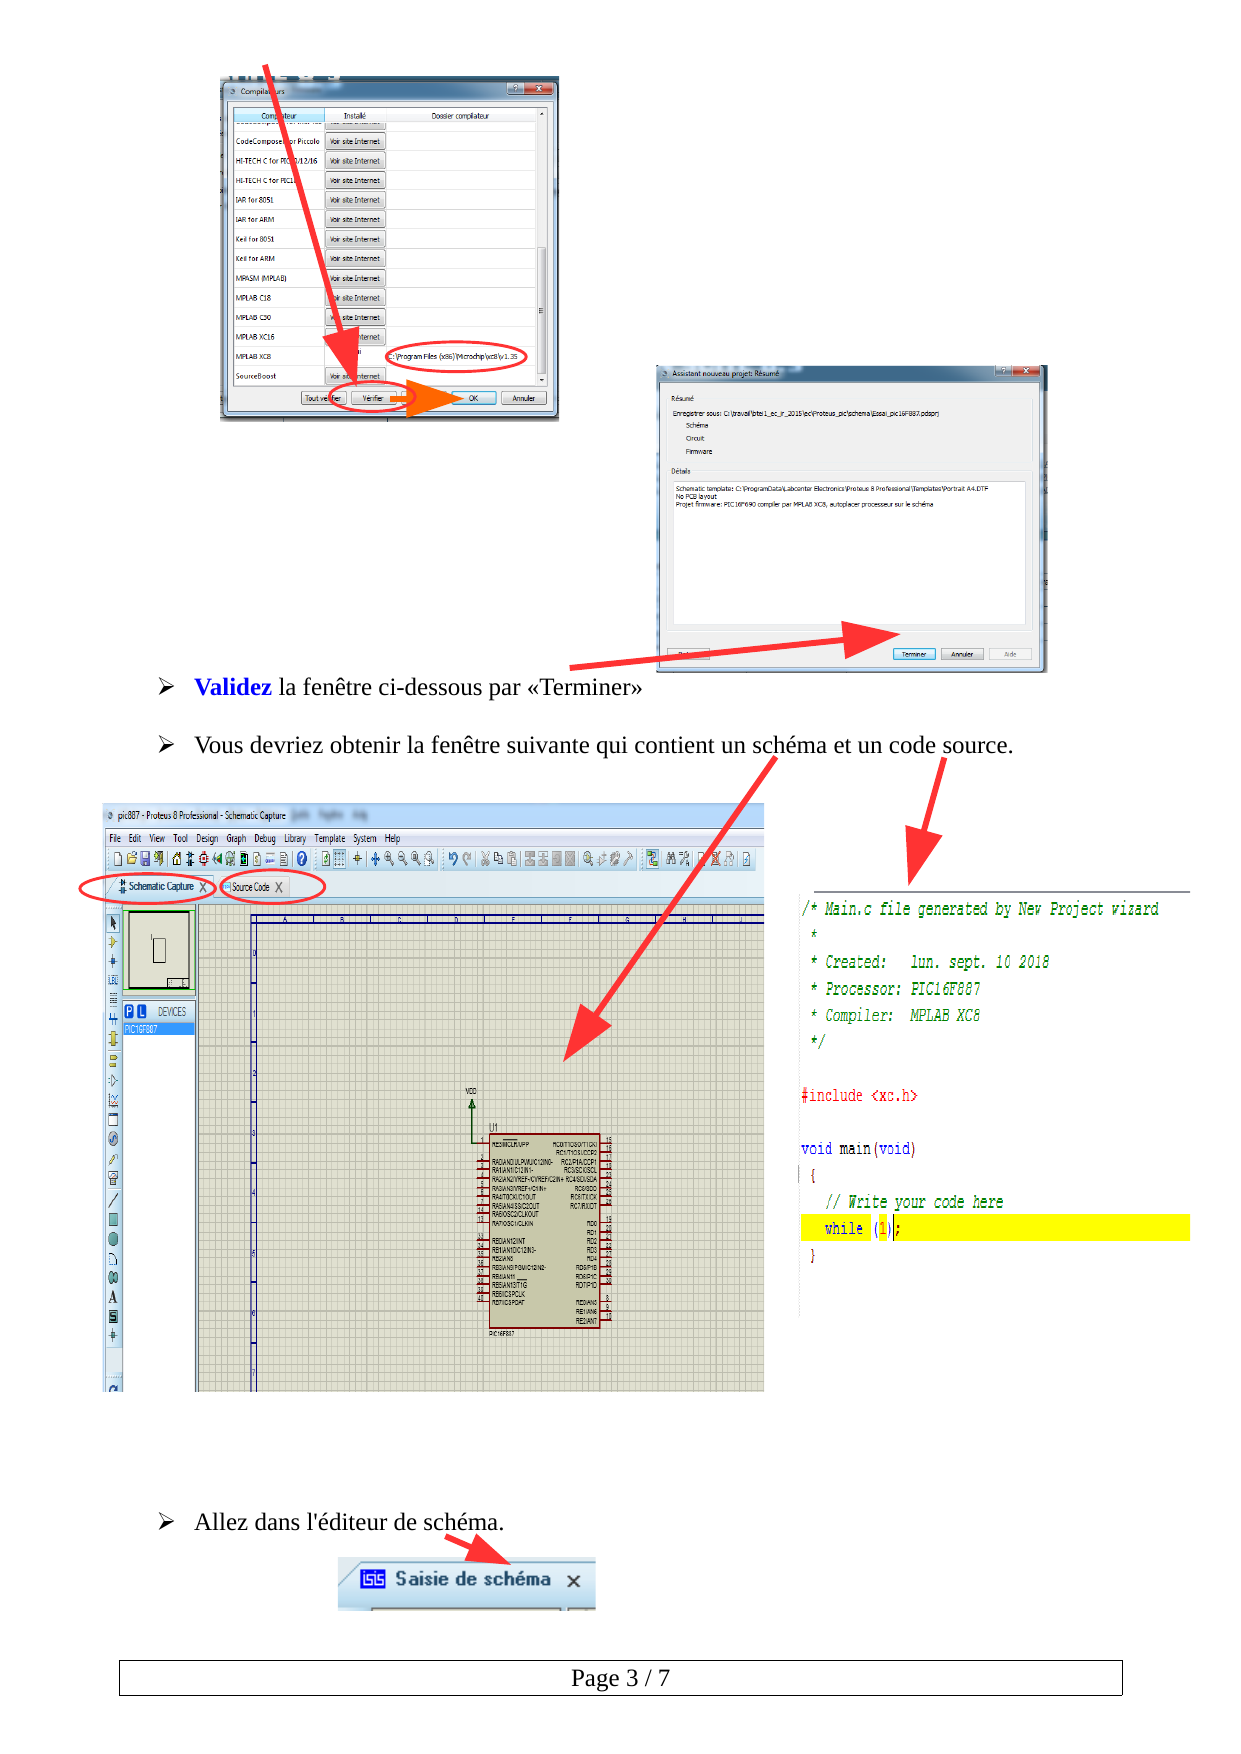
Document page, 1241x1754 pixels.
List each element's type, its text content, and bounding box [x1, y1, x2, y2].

picture [337, 1557, 596, 1611]
list Validez la fenêtre ci-dessous par «Terminer» [156, 59, 1122, 701]
picture [102, 876, 213, 901]
picture [798, 891, 1191, 1318]
list Vous devriez obtenir la fenêtre suivante qui contient un schéma et un code source. [156, 730, 1122, 758]
list Allez dans l'éditeur de schéma. [156, 1507, 1122, 1536]
picture [656, 365, 1048, 673]
picture [220, 76, 560, 422]
picture [102, 803, 765, 1392]
picture [332, 384, 406, 409]
